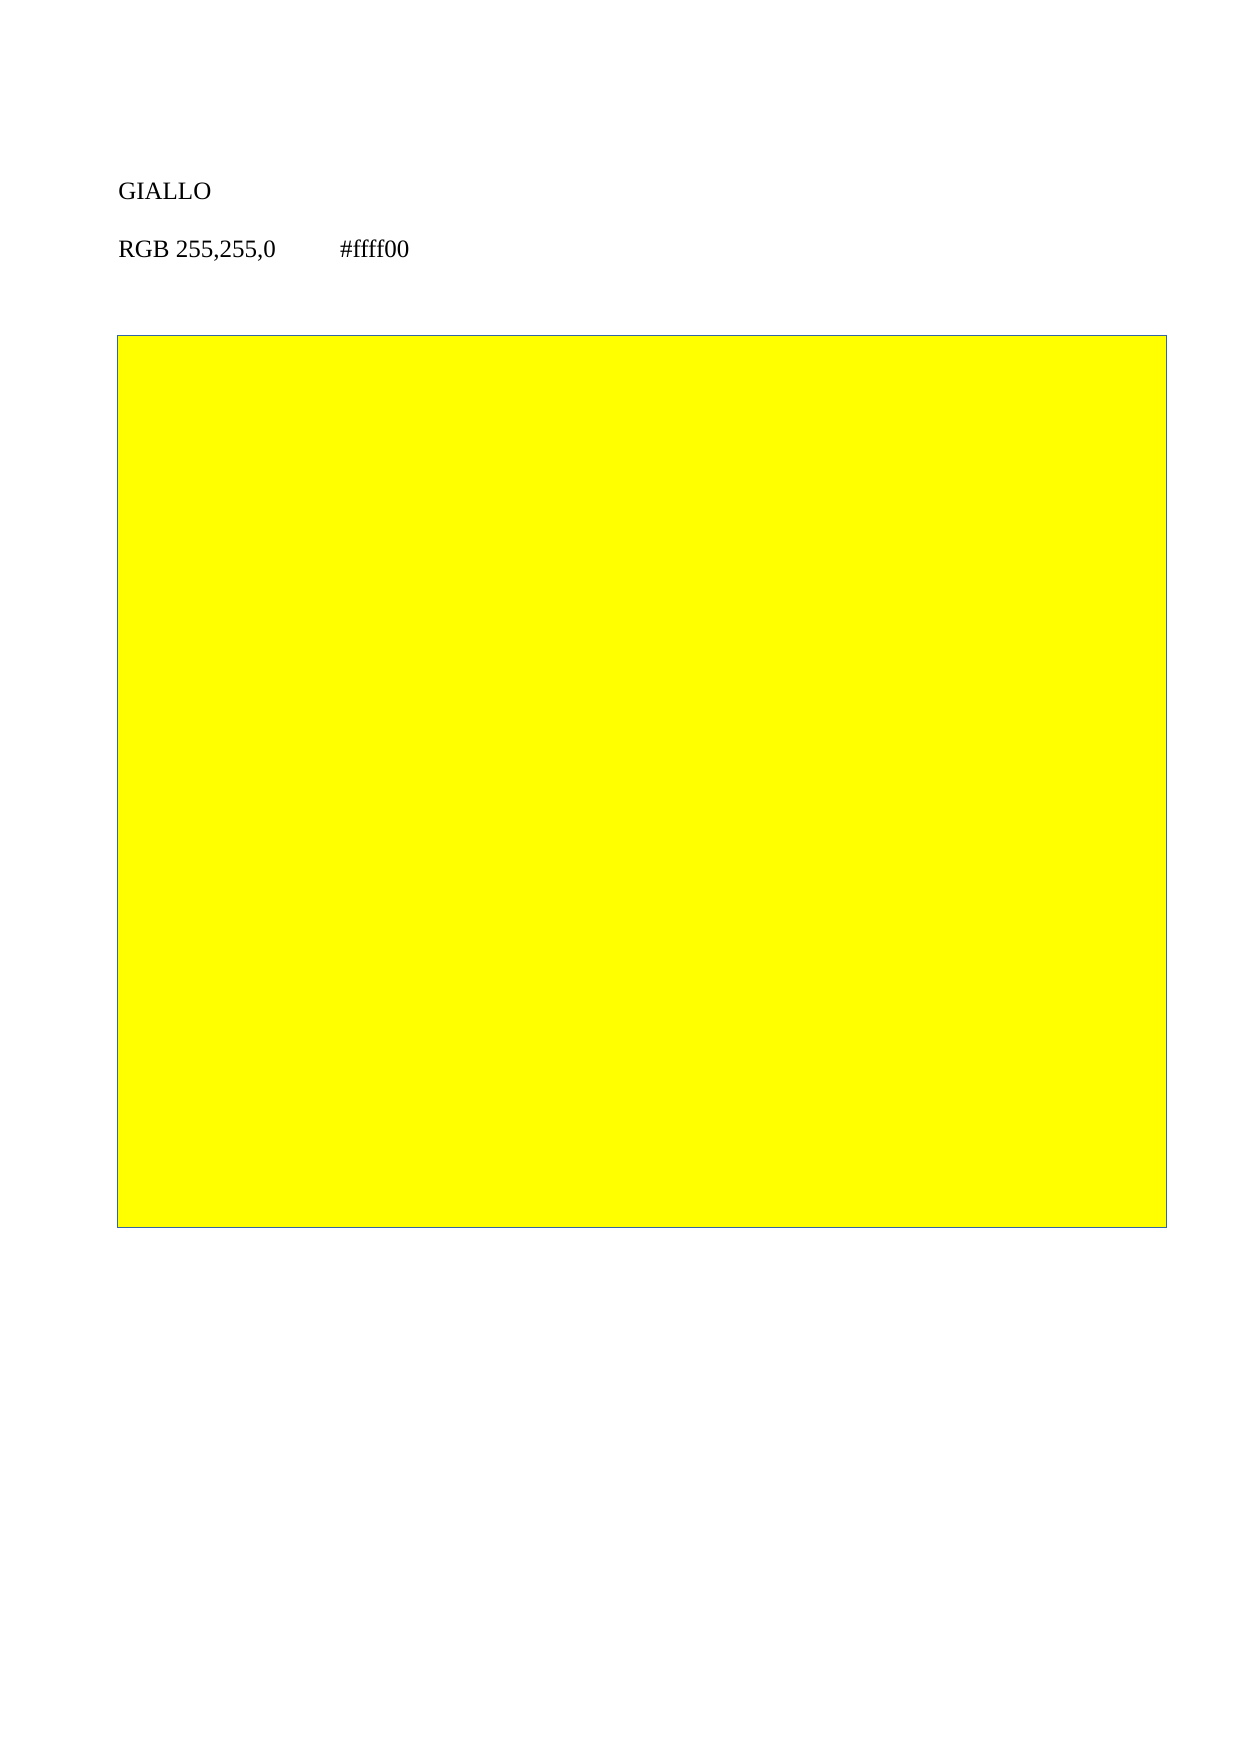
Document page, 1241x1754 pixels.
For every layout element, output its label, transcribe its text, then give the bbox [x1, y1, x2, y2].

text GIALLO [118, 176, 1122, 205]
text RGB 255,255,0 #ffff00 [118, 234, 1122, 263]
